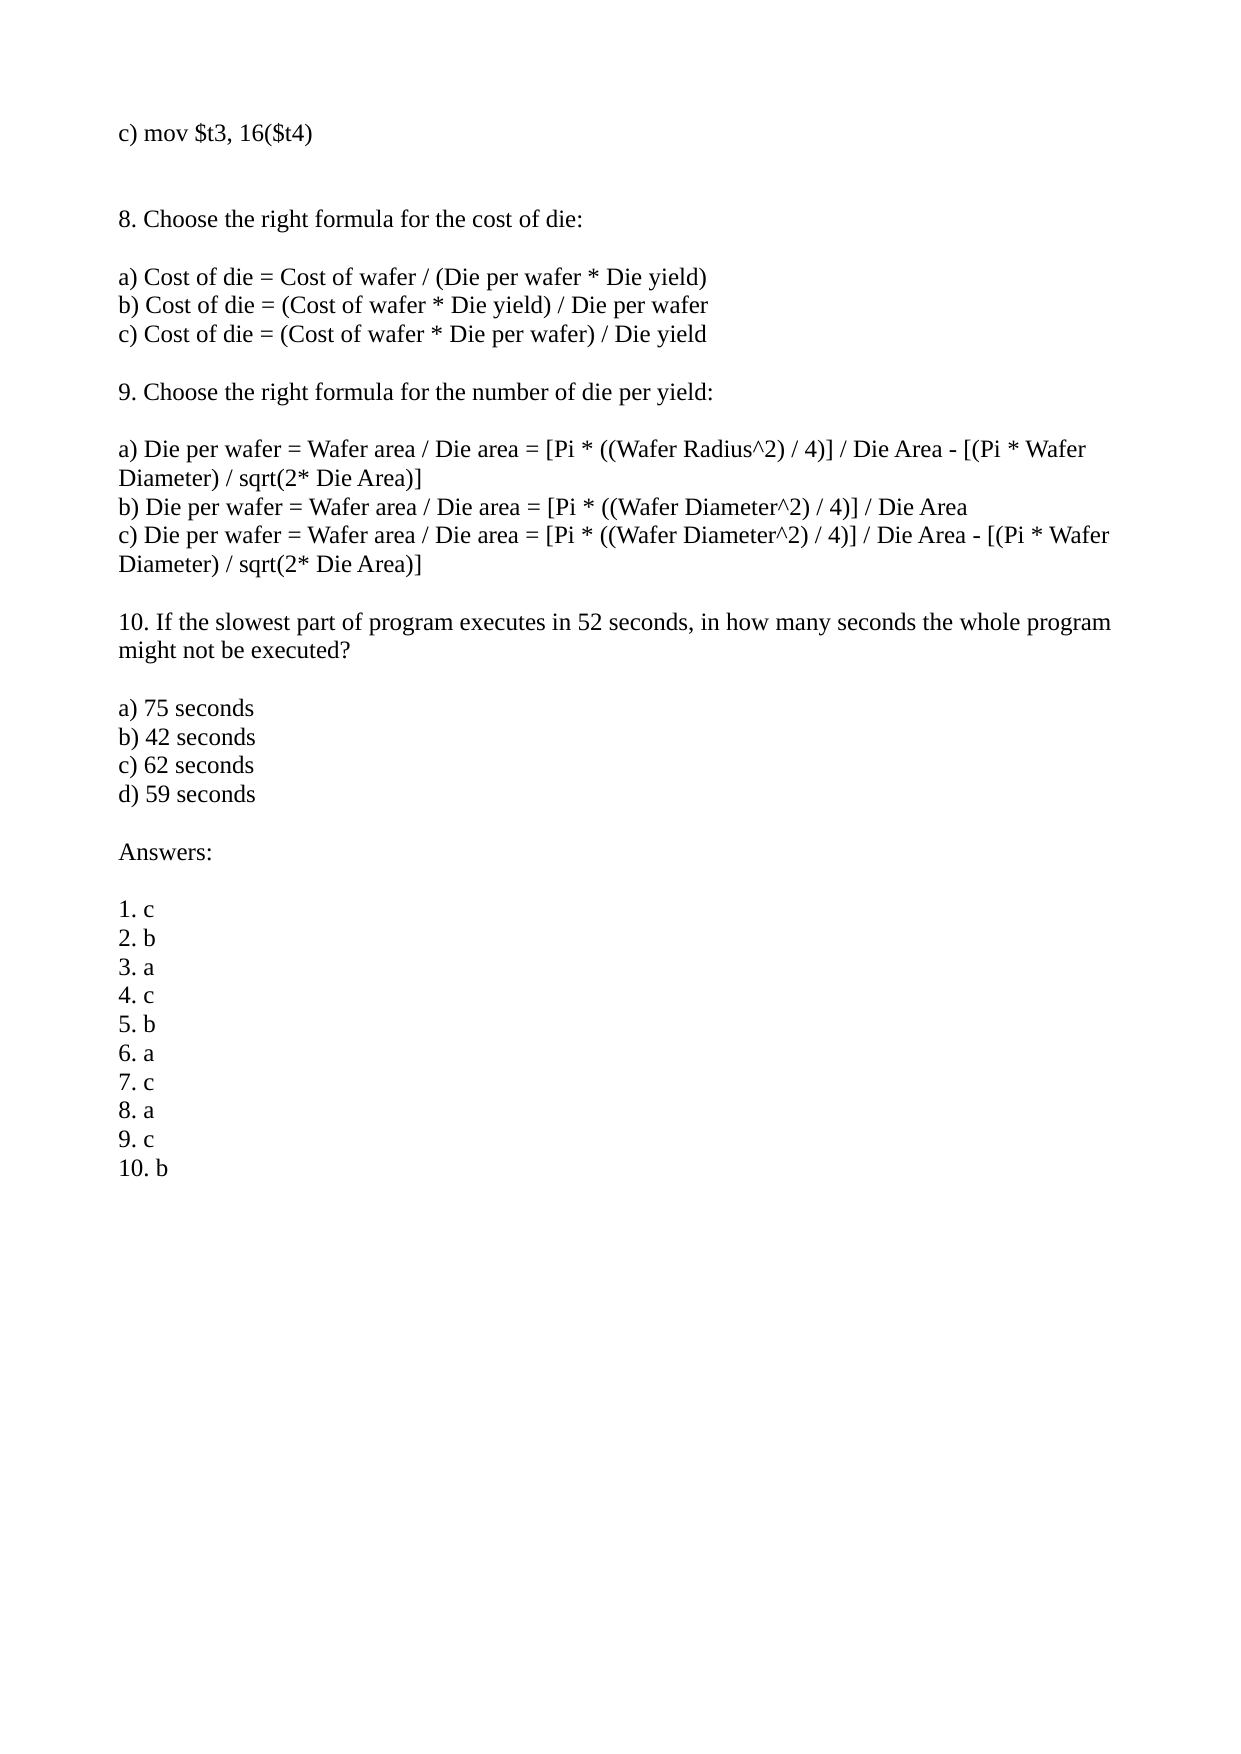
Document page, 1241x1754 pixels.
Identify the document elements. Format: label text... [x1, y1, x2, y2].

text 6. a [118, 1038, 1122, 1067]
text 5. b [118, 1009, 1122, 1038]
text 7. c [118, 1067, 1122, 1096]
text 2. b [118, 923, 1122, 952]
text 10. b [118, 1153, 1122, 1182]
text Answers: [118, 837, 1122, 866]
text a) Die per wafer = Wafer area / Die area = [Pi * ((Wafer Radius^2) / 4)] / Die Area - [(Pi * Wafer Diameter) / sqrt(2* Die Area)] [118, 434, 1122, 492]
text b) Cost of die = (Cost of wafer * Die yield) / Die per wafer [118, 291, 1122, 319]
text 3. a [118, 952, 1122, 981]
text a) 75 seconds [118, 693, 1122, 722]
text 9. c [118, 1124, 1122, 1153]
text b) 42 seconds [118, 722, 1122, 751]
text c) 62 seconds [118, 751, 1122, 779]
text d) 59 seconds [118, 779, 1122, 808]
text 4. c [118, 981, 1122, 1009]
text a) Cost of die = Cost of wafer / (Die per wafer * Die yield) [118, 262, 1122, 291]
text c) Die per wafer = Wafer area / Die area = [Pi * ((Wafer Diameter^2) / 4)] / Die Area - [(Pi * Wafer Diameter) / sqrt(2* Die Area)] [118, 521, 1122, 578]
text 1. c [118, 894, 1122, 923]
text 9. Choose the right formula for the number of die per yield: [118, 377, 1122, 406]
text 10. If the slowest part of program executes in 52 seconds, in how many seconds the whole program might not be executed? [118, 607, 1122, 664]
text c) Cost of die = (Cost of wafer * Die per wafer) / Die yield [118, 319, 1122, 348]
text 8. a [118, 1096, 1122, 1124]
text 8. Choose the right formula for the cost of die: [118, 204, 1122, 233]
text c) mov $t3, 16($t4) [118, 118, 1122, 147]
text b) Die per wafer = Wafer area / Die area = [Pi * ((Wafer Diameter^2) / 4)] / Die Area [118, 492, 1122, 521]
